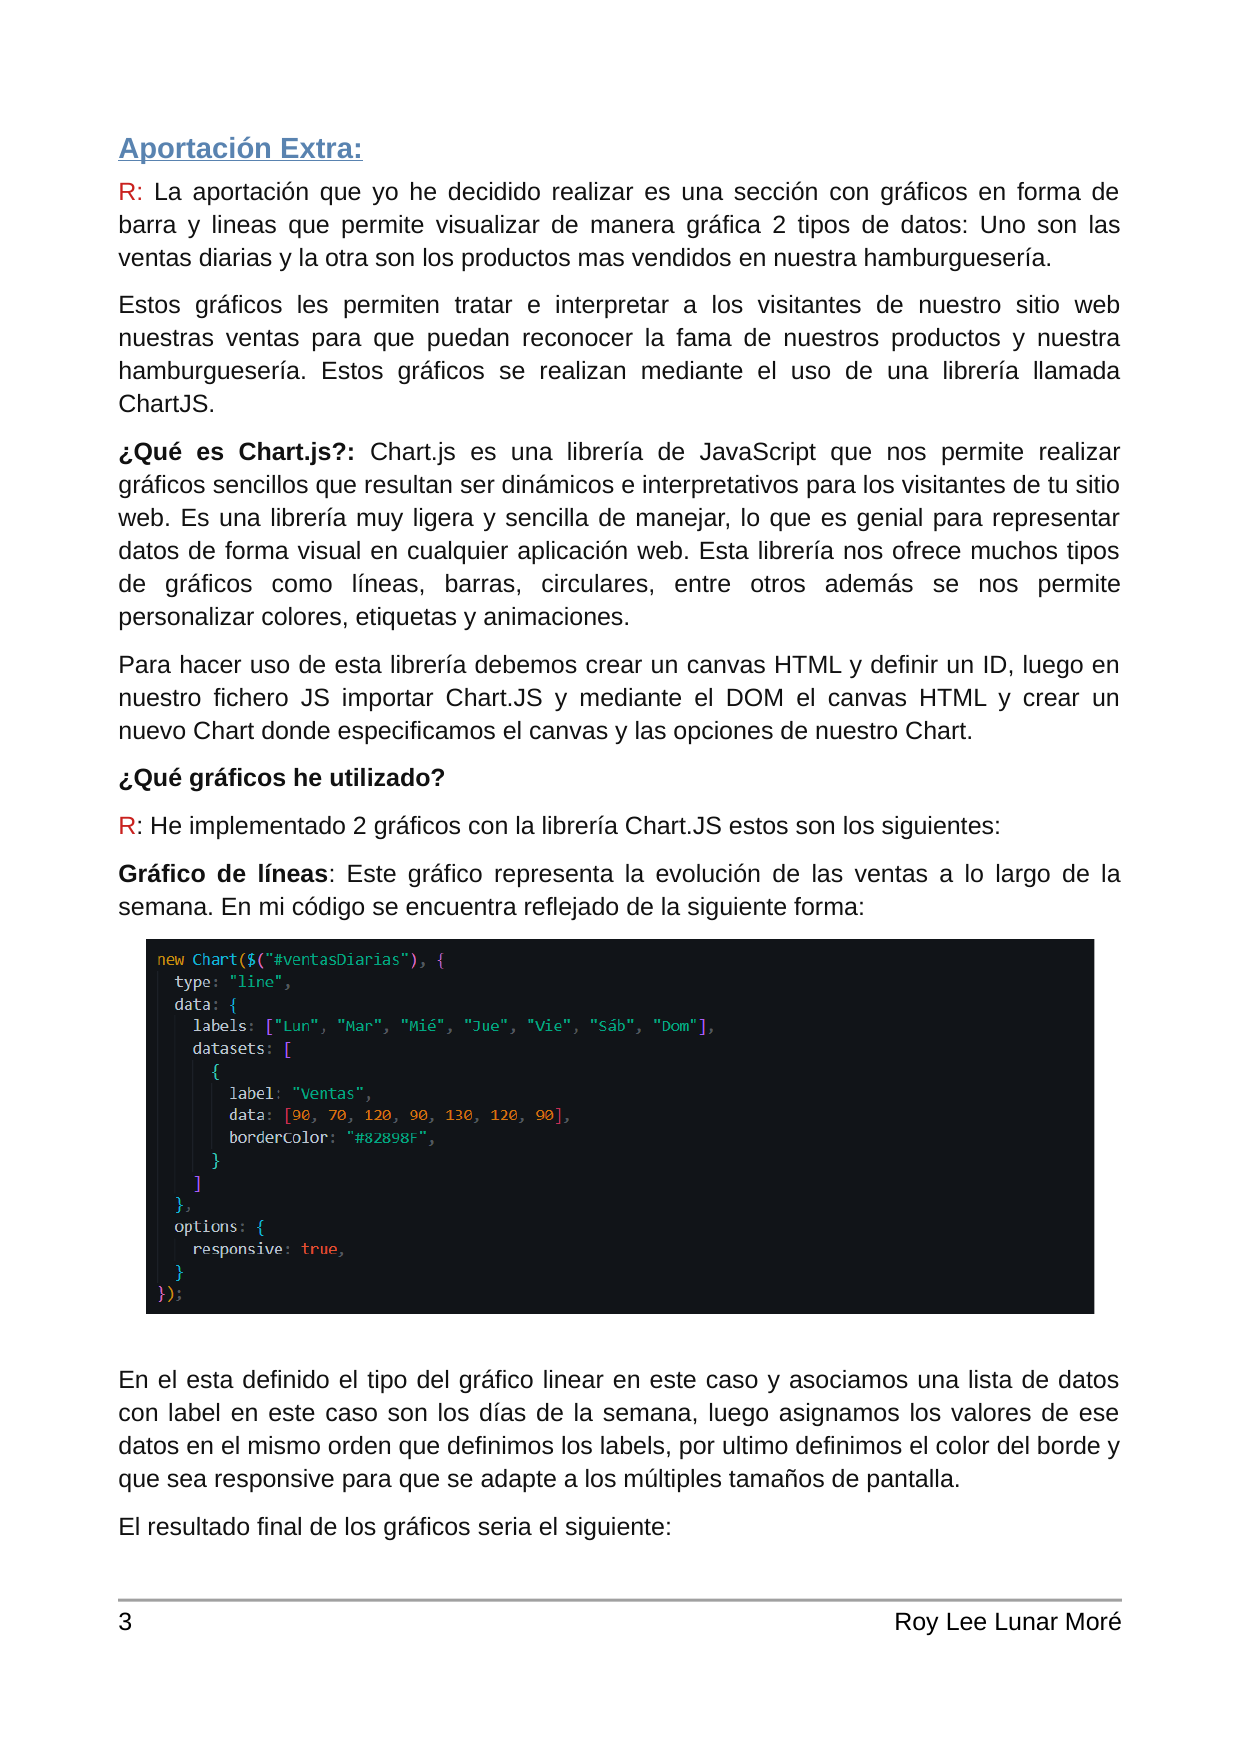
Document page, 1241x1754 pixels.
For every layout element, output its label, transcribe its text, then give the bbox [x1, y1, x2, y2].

text R: La aportación que yo he decidido realizar es una sección con gráficos en forma de barra y lineas que permite visualizar de manera gráfica 2 tipos de datos: Uno son las ventas diarias y la otra son los productos mas vendidos en nuestra hamburguesería. [118, 177, 1122, 271]
text Para hacer uso de esta librería debemos crear un canvas HTML y definir un ID, luego en nuestro fichero JS importar Chart.JS y mediante el DOM el canvas HTML y crear un nuevo Chart donde especificamos el canvas y las opciones de nuestro Chart. [118, 650, 1122, 744]
text En el esta definido el tipo del gráfico linear en este caso y asociamos una lista de datos con label en este caso son los días de la semana, luego asignamos los valores de ese datos en el mismo orden que definimos los labels, por ultimo definimos el color del borde y que sea responsive para que se adapte a los múltiples tamaños de pantalla. [118, 1365, 1122, 1493]
text Estos gráficos les permiten tratar e interpretar a los visitantes de nuestro sitio web nuestras ventas para que puedan reconocer la fama de nuestros productos y nuestra hamburguesería. Estos gráficos se realizan mediante el uso de una librería llamada ChartJS. [118, 290, 1122, 418]
text El resultado final de los gráficos seria el siguiente: [118, 1512, 1122, 1541]
text ¿Qué gráficos he utilizado? [118, 763, 1122, 792]
picture [146, 939, 1095, 1314]
text Gráfico de líneas: Este gráfico representa la evolución de las ventas a lo largo de la semana. En mi código se encuentra reflejado de la siguiente forma: [118, 858, 1122, 920]
subtitle Aportación Extra: [118, 131, 1122, 164]
text ¿Qué es Chart.js?: Chart.js es una librería de JavaScript que nos permite realizar gráficos sencillos que resultan ser dinámicos e interpretativos para los visitantes de tu sitio web. Es una librería muy ligera y sencilla de manejar, lo que es genial para representar datos de forma visual en cualquier aplicación web. Esta librería nos ofrece muchos tipos de gráficos como líneas, barras, circulares, entre otros además se nos permite personalizar colores, etiquetas y animaciones. [118, 437, 1122, 631]
text R: He implementado 2 gráficos con la librería Chart.JS estos son los siguientes: [118, 811, 1122, 840]
